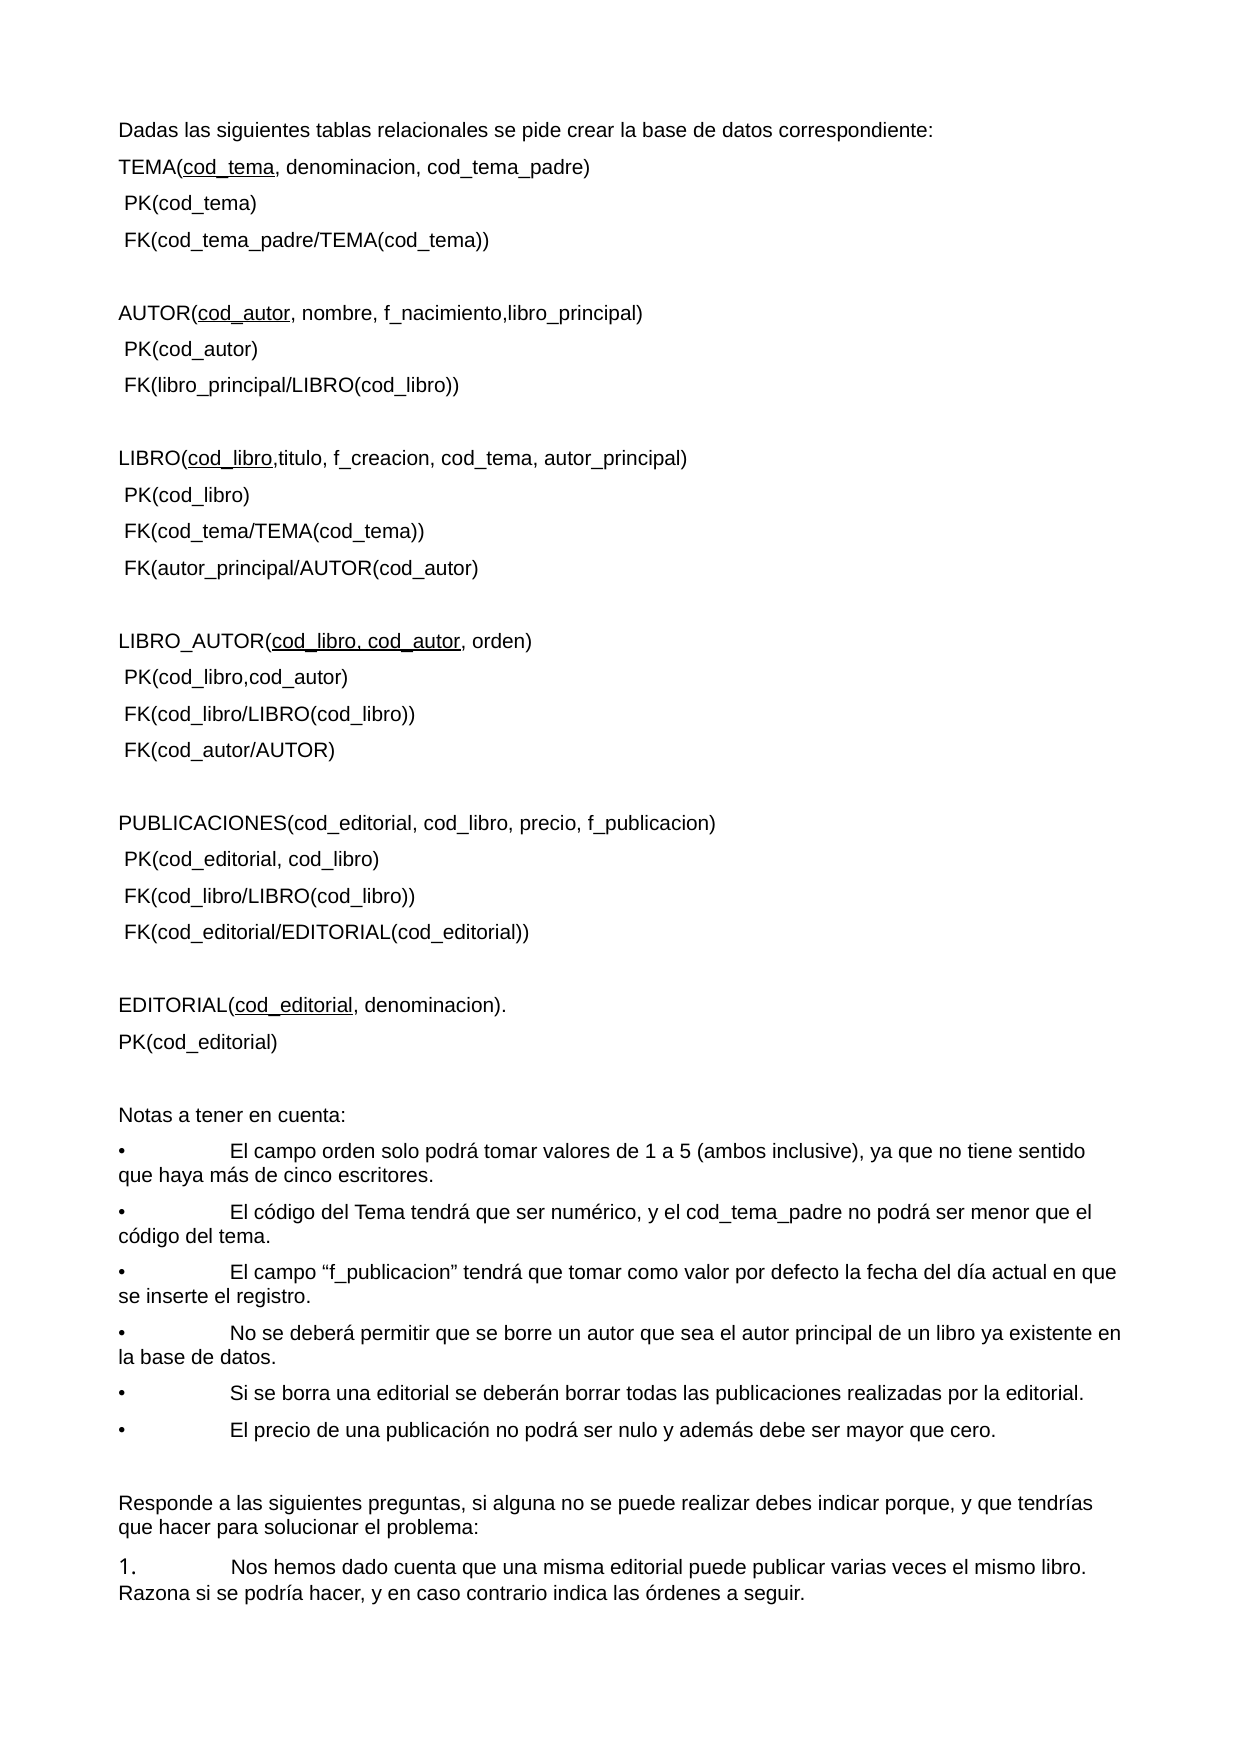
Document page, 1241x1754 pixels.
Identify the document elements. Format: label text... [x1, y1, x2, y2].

text Responde a las siguientes preguntas, si alguna no se puede realizar debes indicar porque, y que tendrías que hacer para solucionar el problema: [118, 1491, 1122, 1538]
text PK(cod_editorial, cod_libro) [118, 847, 1122, 871]
text FK(cod_editorial/EDITORIAL(cod_editorial)) [118, 920, 1122, 944]
text Dadas las siguientes tablas relacionales se pide crear la base de datos correspondiente: [118, 118, 1122, 142]
list Si se borra una editorial se deberán borrar todas las publicaciones realizadas por la editorial. [118, 1381, 1122, 1405]
text FK(cod_libro/LIBRO(cod_libro)) [118, 884, 1122, 908]
list Nos hemos dado cuenta que una misma editorial puede publicar varias veces el mismo libro. Razona si se podría hacer, y en caso contrario indica las órdenes a seguir. [118, 1551, 1122, 1605]
text EDITORIAL(cod_editorial, denominacion). [118, 993, 1122, 1017]
list El precio de una publicación no podrá ser nulo y además debe ser mayor que cero. [118, 1418, 1122, 1442]
list No se deberá permitir que se borre un autor que sea el autor principal de un libro ya existente en la base de datos. [118, 1321, 1122, 1368]
text PK(cod_libro,cod_autor) [118, 665, 1122, 689]
list El campo orden solo podrá tomar valores de 1 a 5 (ambos inclusive), ya que no tiene sentido que haya más de cinco escritores. [118, 1139, 1122, 1187]
text PK(cod_libro) [118, 483, 1122, 507]
text LIBRO(cod_libro,titulo, f_creacion, cod_tema, autor_principal) [118, 446, 1122, 470]
text FK(cod_libro/LIBRO(cod_libro)) [118, 701, 1122, 725]
text AUTOR(cod_autor, nombre, f_nacimiento,libro_principal) [118, 300, 1122, 324]
text PK(cod_editorial) [118, 1029, 1122, 1053]
text PK(cod_autor) [118, 337, 1122, 361]
text LIBRO_AUTOR(cod_libro, cod_autor, orden) [118, 628, 1122, 652]
text PUBLICACIONES(cod_editorial, cod_libro, precio, f_publicacion) [118, 811, 1122, 835]
text PK(cod_tema) [118, 191, 1122, 215]
list El código del Tema tendrá que ser numérico, y el cod_tema_padre no podrá ser menor que el código del tema. [118, 1199, 1122, 1247]
text FK(cod_tema/TEMA(cod_tema)) [118, 519, 1122, 543]
text FK(cod_tema_padre/TEMA(cod_tema)) [118, 227, 1122, 251]
list El campo “f_publicacion” tendrá que tomar como valor por defecto la fecha del día actual en que se inserte el registro. [118, 1260, 1122, 1308]
text FK(cod_autor/AUTOR) [118, 738, 1122, 762]
text FK(autor_principal/AUTOR(cod_autor) [118, 556, 1122, 579]
text Notas a tener en cuenta: [118, 1102, 1122, 1126]
text TEMA(cod_tema, denominacion, cod_tema_padre) [118, 154, 1122, 178]
text FK(libro_principal/LIBRO(cod_libro)) [118, 373, 1122, 397]
